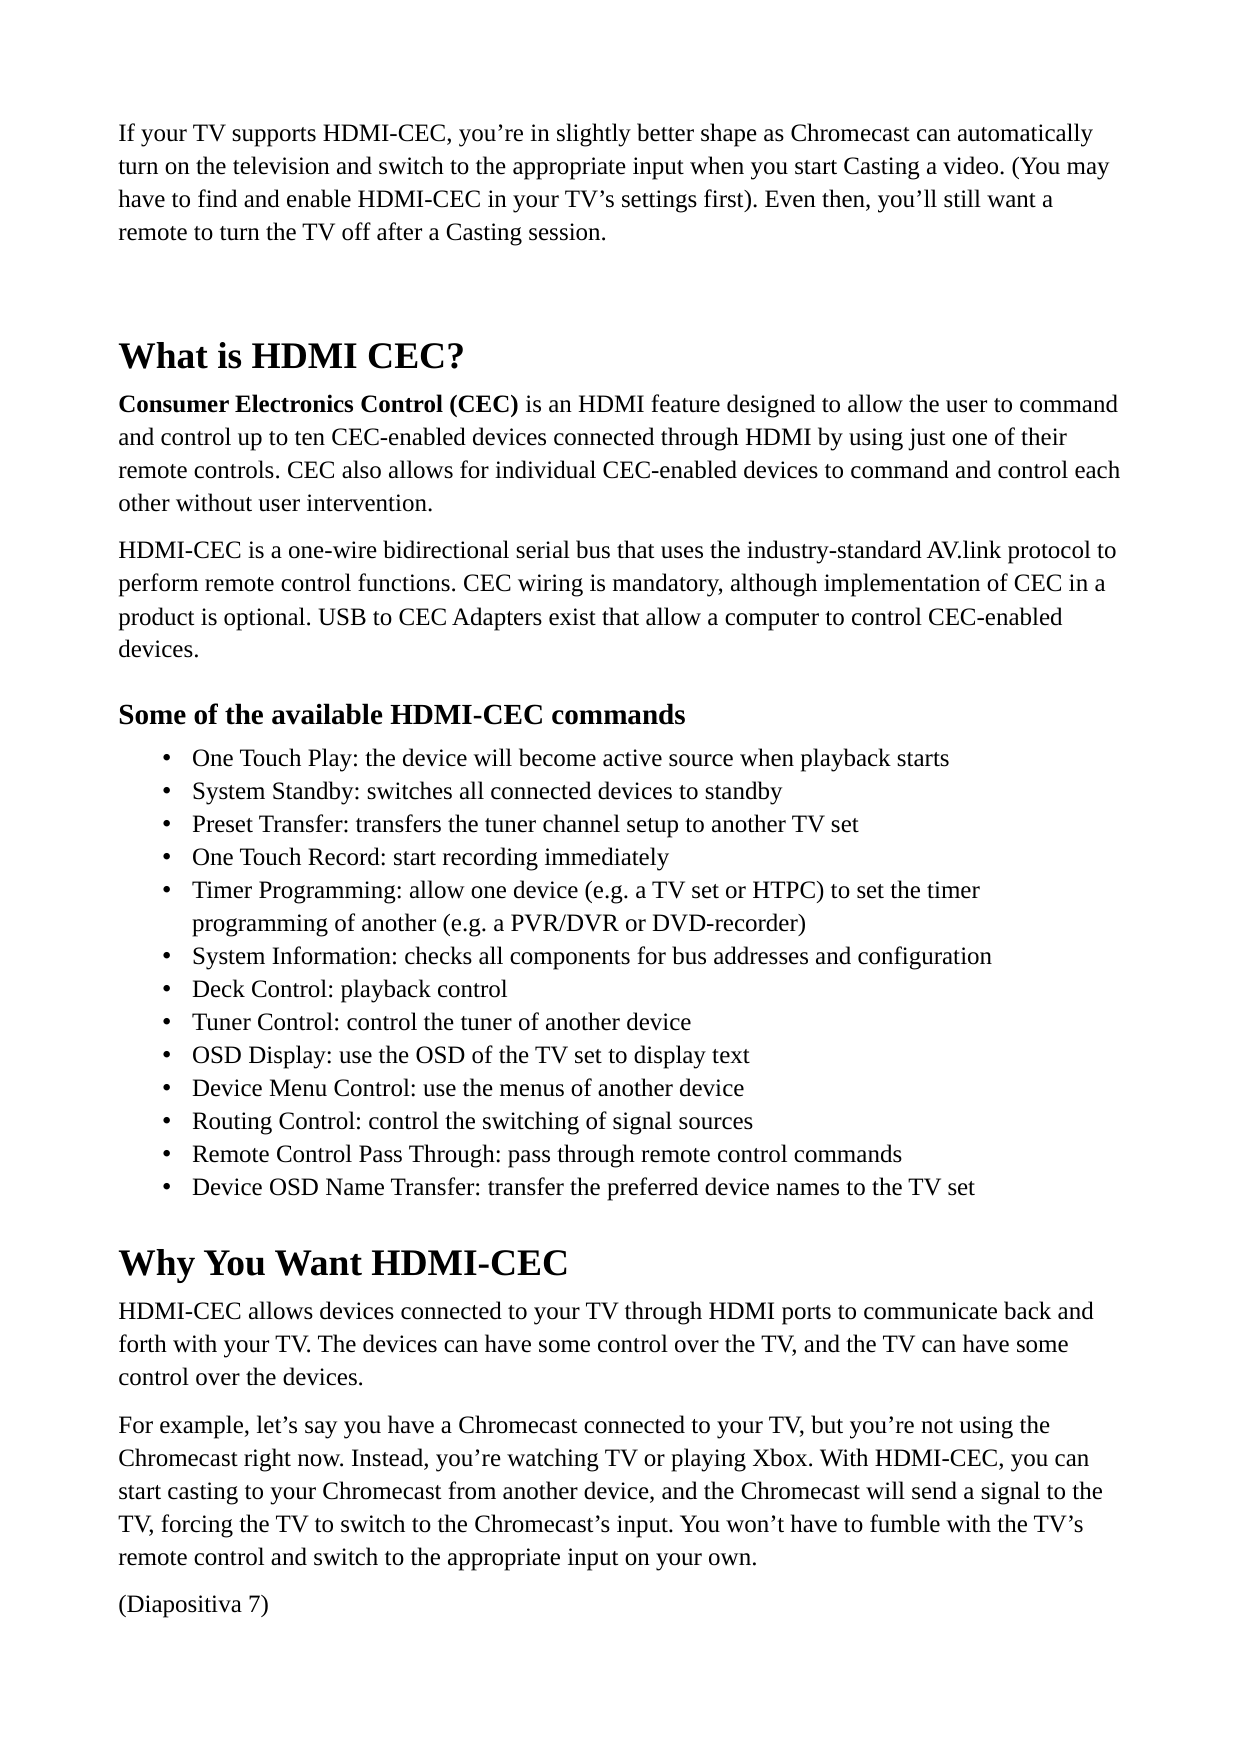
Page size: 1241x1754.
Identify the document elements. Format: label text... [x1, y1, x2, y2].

subtitle What is HDMI CEC? [118, 333, 1122, 376]
text If your TV supports HDMI-CEC, you’re in slightly better shape as Chromecast can automatically turn on the television and switch to the appropriate input when you start Casting a video. (You may have to find and enable HDMI-CEC in your TV’s settings first). Even then, you’ll still want a remote to turn the TV off after a Casting session. [118, 118, 1122, 246]
list One Touch Record: start recording immediately [162, 842, 1122, 871]
list System Standby: switches all connected devices to standby [162, 776, 1122, 804]
list System Information: checks all components for bus addresses and configuration [162, 941, 1122, 970]
text (Diapositiva 7) [118, 1589, 1122, 1618]
text HDMI-CEC allows devices connected to your TV through HDMI ports to communicate back and forth with your TV. The devices can have some control over the TV, and the TV can have some control over the devices. [118, 1296, 1122, 1391]
list Device Menu Control: use the menus of another device [162, 1073, 1122, 1102]
text For example, let’s say you have a Chromecast connected to your TV, but you’re not using the Chromecast right now. Instead, you’re watching TV or playing Xbox. With HDMI-CEC, you can start casting to your Chromecast from another device, and the Chromecast will send a signal to the TV, forcing the TV to switch to the Chromecast’s input. You won’t have to fumble with the TV’s remote control and switch to the appropriate input on your own. [118, 1410, 1122, 1571]
list Routing Control: control the switching of signal sources [162, 1106, 1122, 1135]
list Remote Control Pass Through: pass through remote control commands [162, 1139, 1122, 1168]
subtitle Some of the available HDMI-CEC commands [118, 697, 1122, 730]
list One Touch Play: the device will become active source when playback starts [162, 743, 1122, 772]
list Preset Transfer: transfers the tuner channel setup to another TV set [162, 809, 1122, 838]
list Deck Control: playback control [162, 974, 1122, 1003]
list Device OSD Name Transfer: transfer the preferred device names to the TV set [162, 1172, 1122, 1201]
list Timer Programming: allow one device (e.g. a TV set or HTPC) to set the timer programming of another (e.g. a PVR/DVR or DVD-recorder) [162, 875, 1122, 937]
subtitle Why You Want HDMI-CEC [118, 1241, 1122, 1284]
text HDMI-CEC is a one-wire bidirectional serial bus that uses the industry-standard AV.link protocol to perform remote control functions. CEC wiring is mandatory, although implementation of CEC in a product is optional. USB to CEC Adapters exist that allow a computer to control CEC-enabled devices. [118, 536, 1122, 663]
list Tuner Control: control the tuner of another device [162, 1007, 1122, 1036]
list OSD Display: use the OSD of the TV set to display text [162, 1040, 1122, 1069]
text Consumer Electronics Control (CEC) is an HDMI feature designed to allow the user to command and control up to ten CEC-enabled devices connected through HDMI by using just one of their remote controls. CEC also allows for individual CEC-enabled devices to command and control each other without user intervention. [118, 389, 1122, 517]
